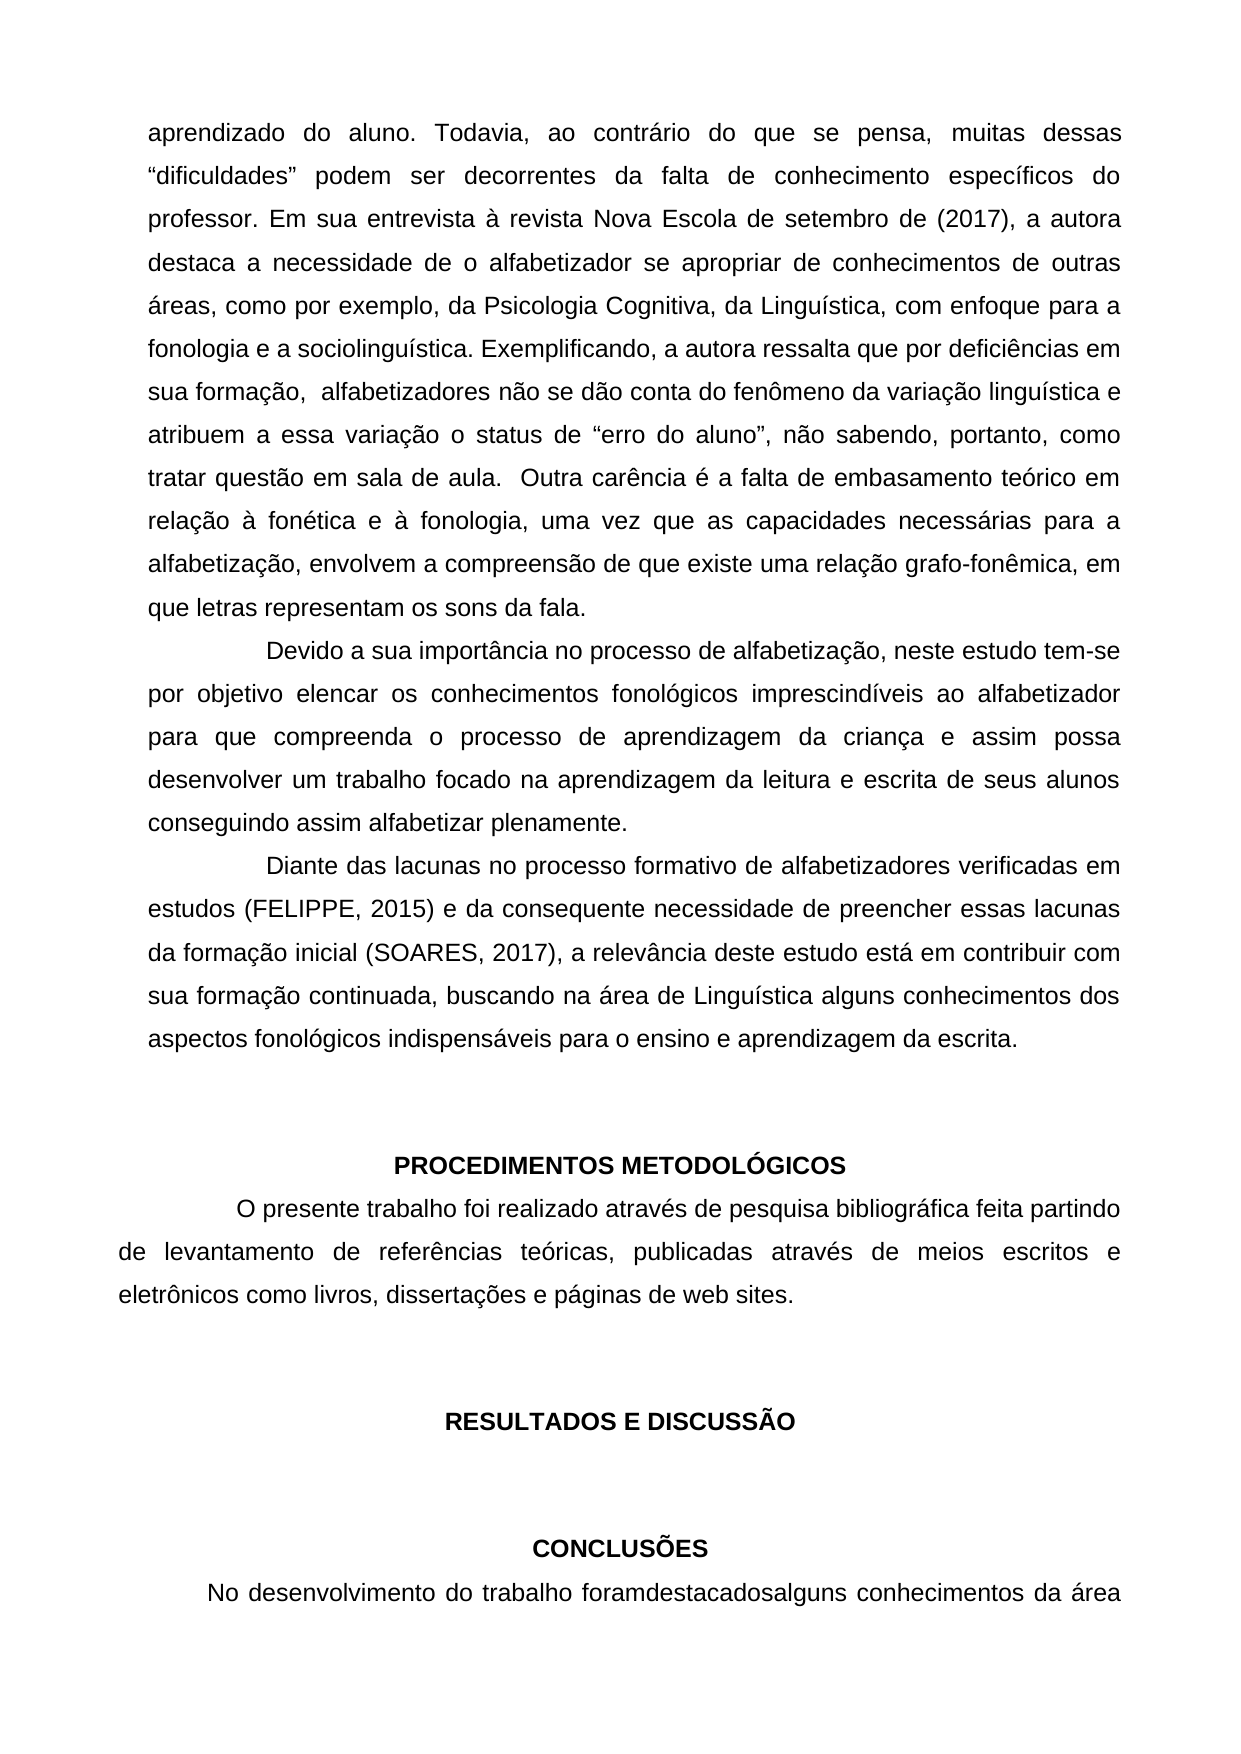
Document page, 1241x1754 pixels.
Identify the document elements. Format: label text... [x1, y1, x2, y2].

text O presente trabalho foi realizado através de pesquisa bibliográfica feita partindo de levantamento de referências teóricas, publicadas através de meios escritos e eletrônicos como livros, dissertações e páginas de web sites. [118, 1194, 1122, 1309]
text No desenvolvimento do trabalho foramdestacadosalguns conhecimentos da área [118, 1577, 1122, 1606]
text aprendizado do aluno. Todavia, ao contrário do que se pensa, muitas dessas “dificuldades” podem ser decorrentes da falta de conhecimento específicos do professor. Em sua entrevista à revista Nova Escola de setembro de (2017), a autora destaca a necessidade de o alfabetizador se apropriar de conhecimentos de outras áreas, como por exemplo, da Psicologia Cognitiva, da Linguística, com enfoque para a fonologia e a sociolinguística. Exemplificando, a autora ressalta que por deficiências em sua formação, alfabetizadores não se dão conta do fenômeno da variação linguística e atribuem a essa variação o status de “erro do aluno”, não sabendo, portanto, como tratar questão em sala de aula. Outra carência é a falta de embasamento teórico em relação à fonética e à fonologia, uma vez que as capacidades necessárias para a alfabetização, envolvem a compreensão de que existe uma relação grafo-fonêmica, em que letras representam os sons da fala. [148, 118, 1122, 621]
text Diante das lacunas no processo formativo de alfabetizadores verificadas em estudos (FELIPPE, 2015) e da consequente necessidade de preencher essas lacunas da formação inicial (SOARES, 2017), a relevância deste estudo está em contribuir com sua formação continuada, buscando na área de Linguística alguns conhecimentos dos aspectos fonológicos indispensáveis para o ensino e aprendizagem da escrita. [148, 851, 1122, 1052]
text PROCEDIMENTOS METODOLÓGICOS [118, 1151, 1122, 1179]
text Devido a sua importância no processo de alfabetização, neste estudo tem-se por objetivo elencar os conhecimentos fonológicos imprescindíveis ao alfabetizador para que compreenda o processo de aprendizagem da criança e assim possa desenvolver um trabalho focado na aprendizagem da leitura e escrita de seus alunos conseguindo assim alfabetizar plenamente. [148, 636, 1122, 837]
text CONCLUSÕES [118, 1534, 1122, 1563]
text RESULTADOS E DISCUSSÃO [118, 1407, 1122, 1436]
